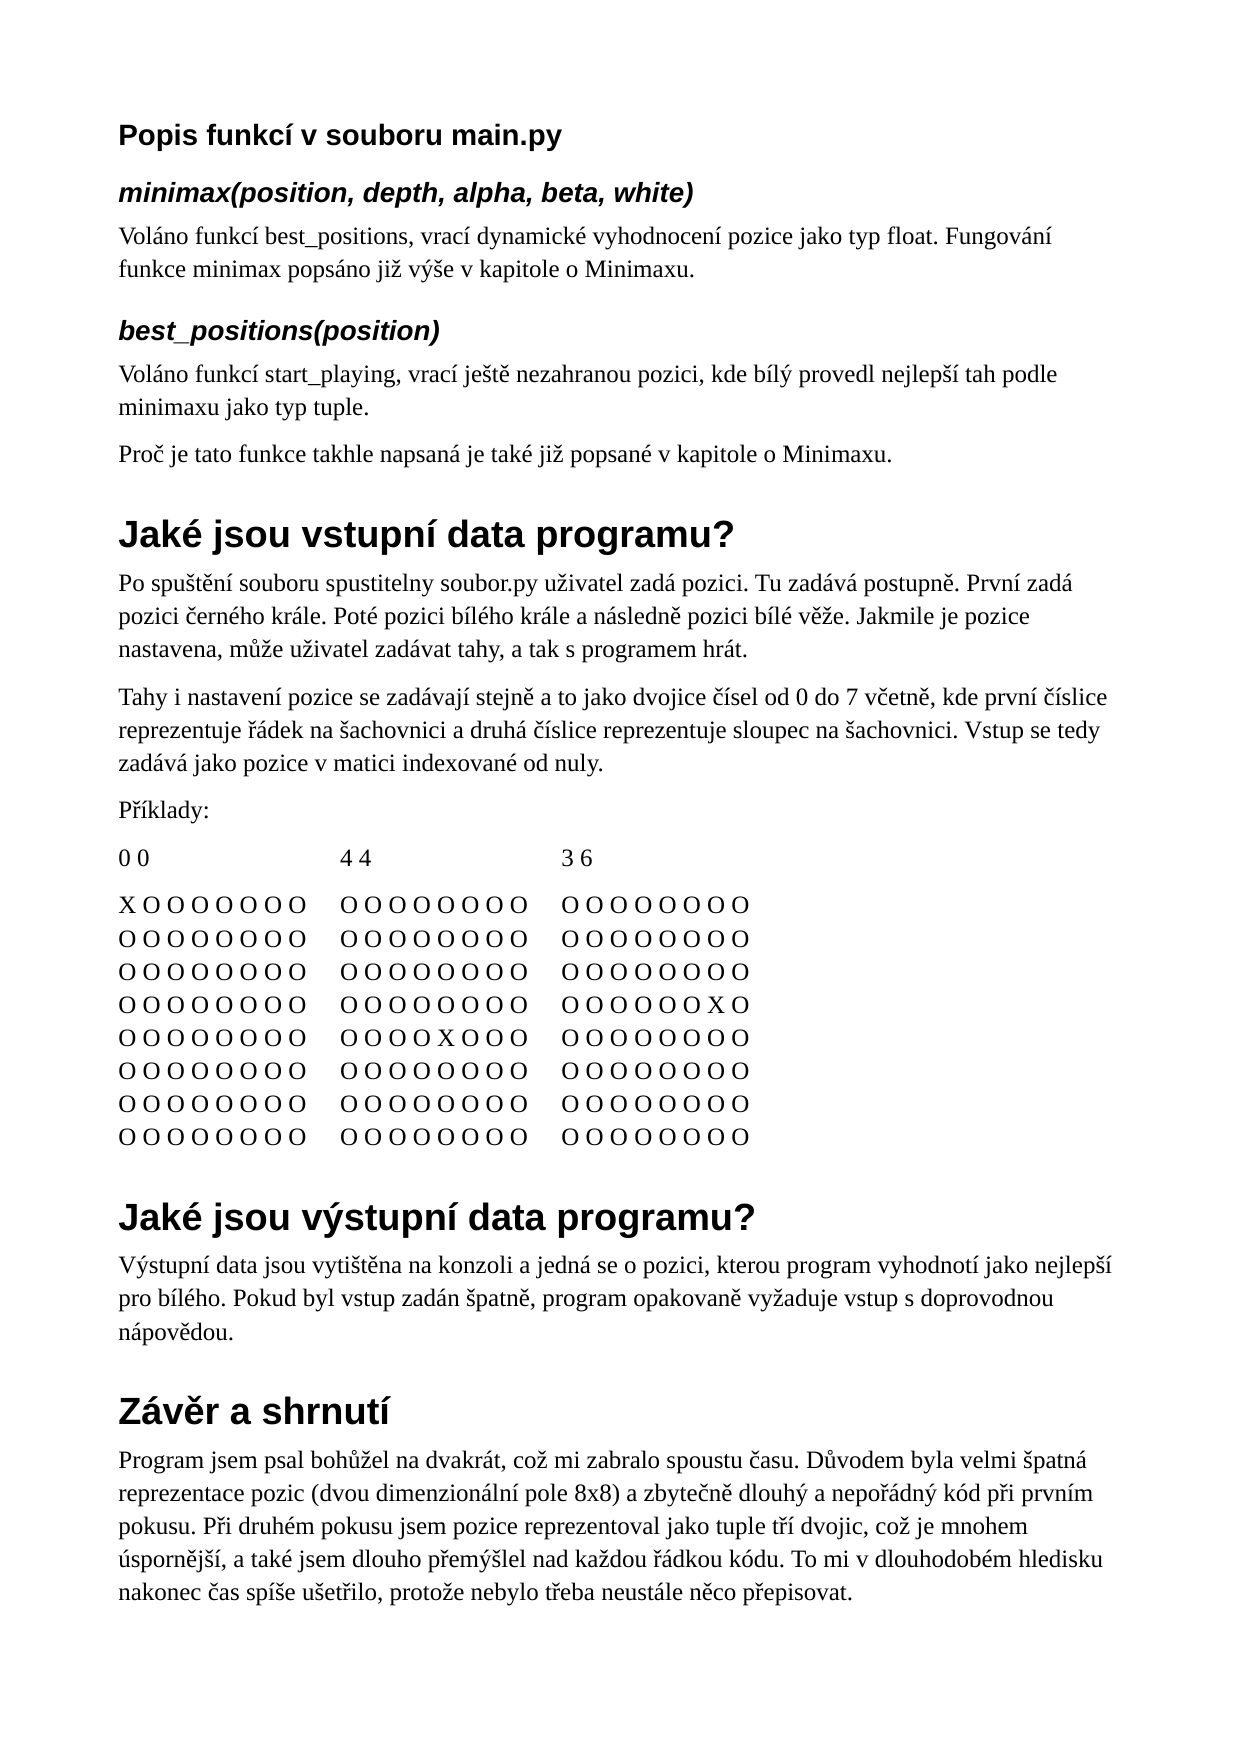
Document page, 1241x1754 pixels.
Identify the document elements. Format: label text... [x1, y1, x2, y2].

subtitle Závěr a shrnutí [118, 1389, 1122, 1433]
text Výstupní data jsou vytištěna na konzoli a jedná se o pozici, kterou program vyhodnotí jako nejlepší pro bílého. Pokud byl vstup zadán špatně, program opakovaně vyžaduje vstup s doprovodnou nápovědou. [118, 1251, 1122, 1345]
subtitle best_positions(position) [118, 314, 1122, 346]
text Voláno funkcí best_positions, vrací dynamické vyhodnocení pozice jako typ float. Fungování funkce minimax popsáno již výše v kapitole o Minimaxu. [118, 221, 1122, 283]
text Tahy i nastavení pozice se zadávají stejně a to jako dvojice čísel od 0 do 7 včetně, kde první číslice reprezentuje řádek na šachovnici a druhá číslice reprezentuje sloupec na šachovnici. Vstup se tedy zadává jako pozice v matici indexované od nuly. [118, 682, 1122, 777]
subtitle minimax(position, depth, alpha, beta, white) [118, 177, 1122, 209]
subtitle Popis funkcí v souboru main.py [118, 118, 1122, 152]
text Po spuštění souboru spustitelny soubor.py uživatel zadá pozici. Tu zadává postupně. První zadá pozici černého krále. Poté pozici bílého krále a následně pozici bílé věže. Jakmile je pozice nastavena, může uživatel zadávat tahy, a tak s programem hrát. [118, 568, 1122, 663]
text X O O O O O O O O O O O O O O O O O O O O O O O O O O O O O O O O O O O O O O O O O O O O O O O O O O O O O O O O O O O O O O O O O O O O O O O O O O O O O O O O O O O O O O O O O O O O O X O O O O O O O O O O O O O X O O O O O O O O O O O O O O O O O O O O O O O O O O O O O O O O O O O O O O O O O O O O O O O O O O O O O O O O O O O O O O O O O O O O O O O O O O O O O O O O O O O [118, 891, 1122, 1151]
text 0 0 4 4 3 6 [118, 843, 1122, 872]
text Příklady: [118, 795, 1122, 824]
subtitle Jaké jsou výstupní data programu? [118, 1194, 1122, 1238]
text Voláno funkcí start_playing, vrací ještě nezahranou pozici, kde bílý provedl nejlepší tah podle minimaxu jako typ tuple. [118, 359, 1122, 421]
subtitle Jaké jsou vstupní data programu? [118, 512, 1122, 556]
text Proč je tato funkce takhle napsaná je také již popsané v kapitole o Minimaxu. [118, 439, 1122, 468]
text Program jsem psal bohůžel na dvakrát, což mi zabralo spoustu času. Důvodem byla velmi špatná reprezentace pozic (dvou dimenzionální pole 8x8) a zbytečně dlouhý a nepořádný kód při prvním pokusu. Při druhém pokusu jsem pozice reprezentoval jako tuple tří dvojic, což je mnohem úspornější, a také jsem dlouho přemýšlel nad každou řádkou kódu. To mi v dlouhodobém hledisku nakonec čas spíše ušetřilo, protože nebylo třeba neustále něco přepisovat. [118, 1445, 1122, 1606]
